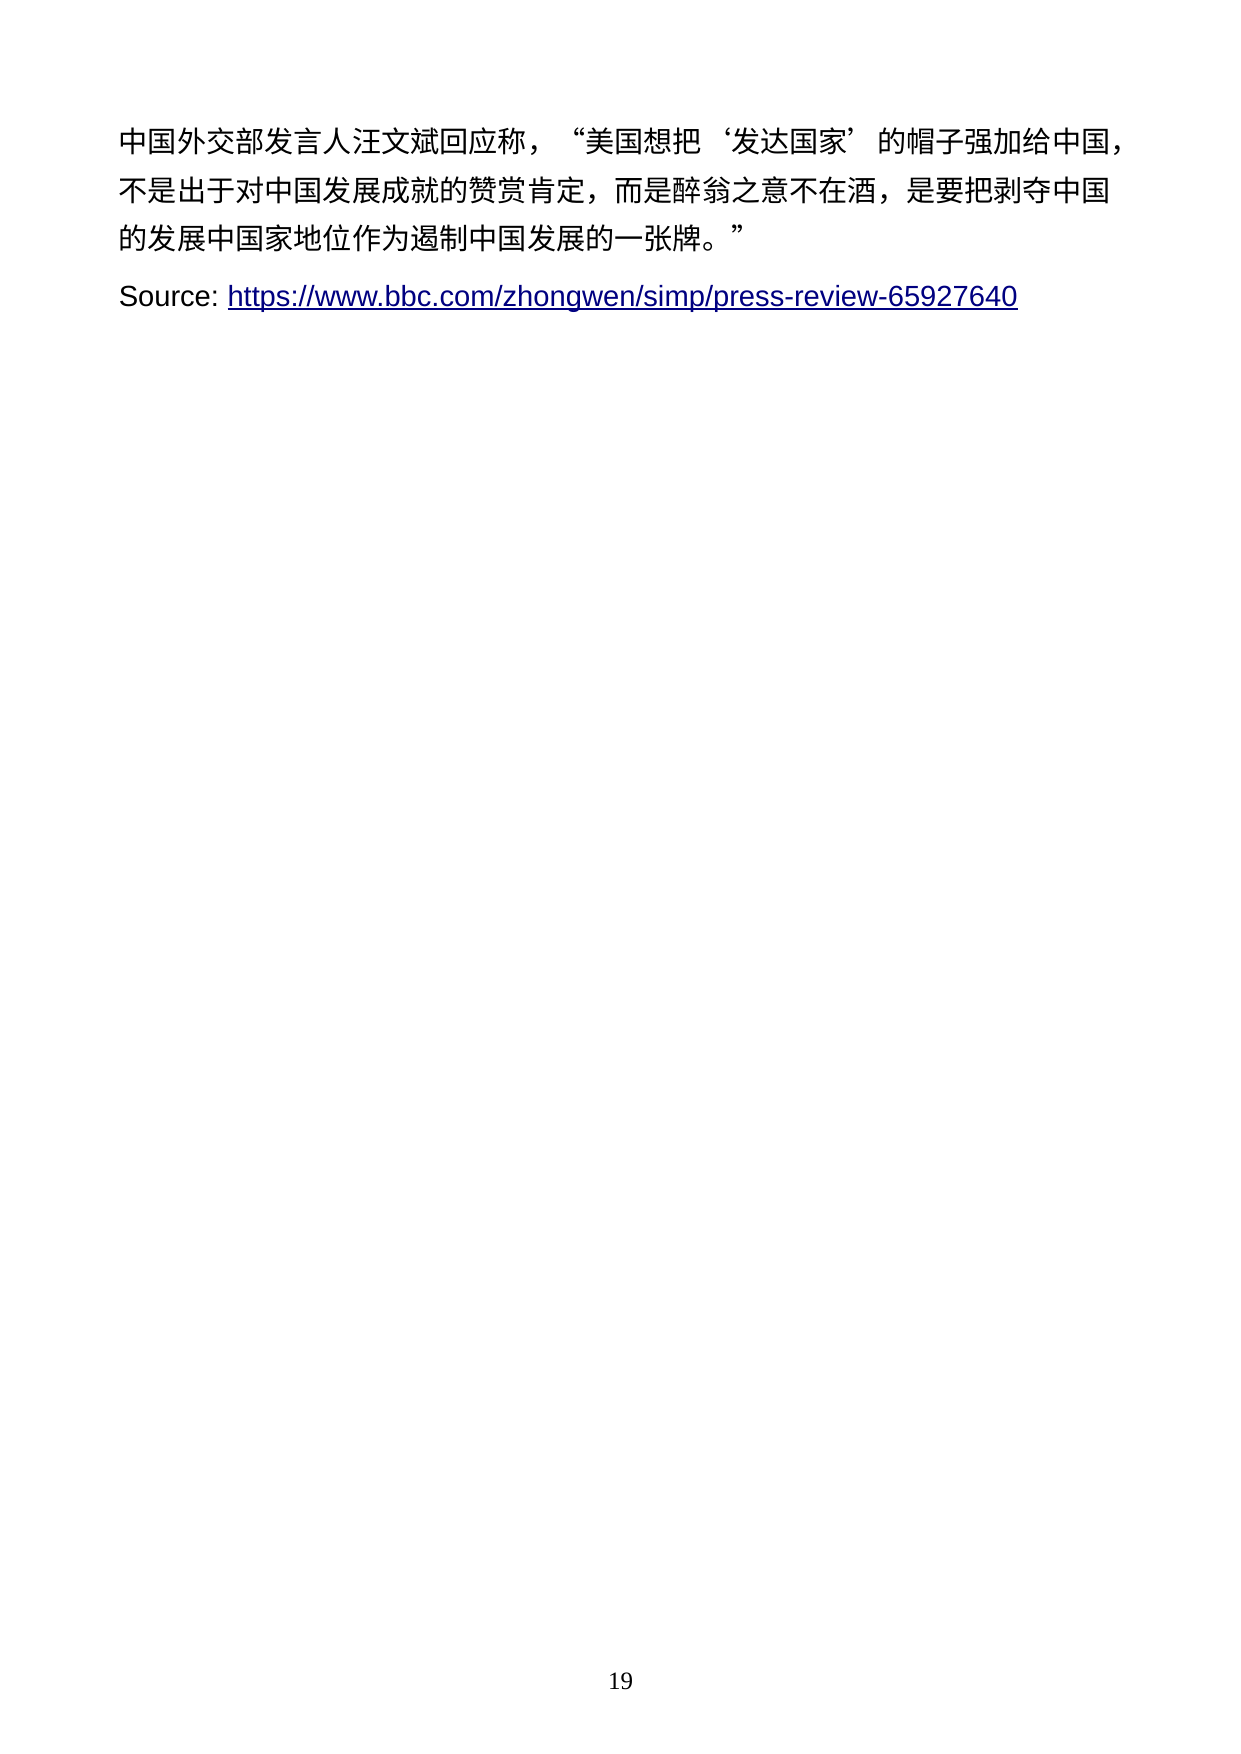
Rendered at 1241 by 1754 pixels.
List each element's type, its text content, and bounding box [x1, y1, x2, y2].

text Source: https://www.bbc.com/zhongwen/simp/press-review-65927640 [118, 279, 1122, 312]
text 中国外交部发言人汪文斌回应称，“美国想把‘发达国家’的帽子强加给中国，不是出于对中国发展成就的赞赏肯定，而是醉翁之意不在酒，是要把剥夺中国的发展中国家地位作为遏制中国发展的一张牌。” [118, 118, 1122, 258]
